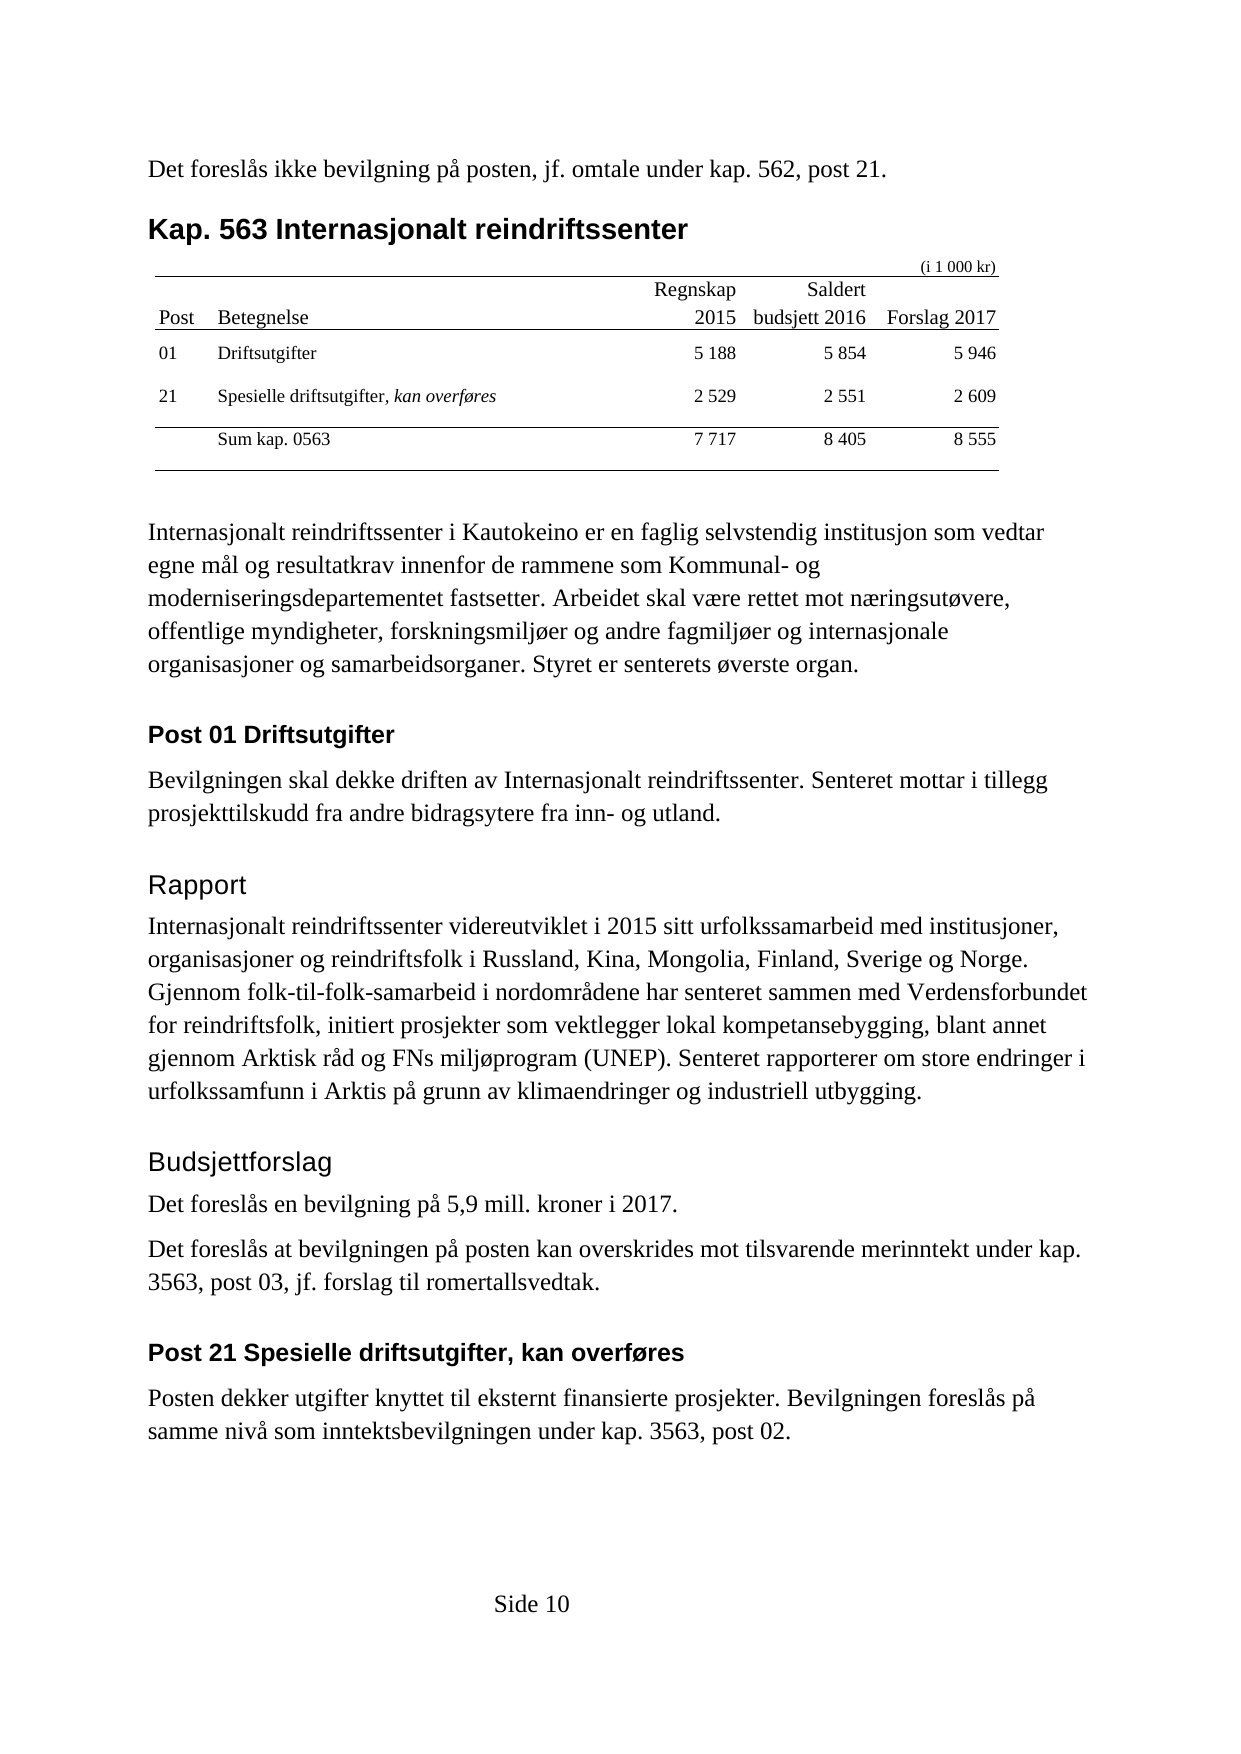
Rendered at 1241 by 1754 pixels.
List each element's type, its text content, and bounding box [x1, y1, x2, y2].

table_cell 8 405 [740, 428, 869, 470]
table_cell Post [155, 277, 214, 329]
table_cell 5 946 [869, 330, 999, 384]
table_cell Regnskap 2015 [610, 277, 739, 329]
table_cell Betegnelse [214, 277, 609, 329]
text Post 21 Spesielle driftsutgifter, kan overføres [148, 1338, 1093, 1366]
table_cell 2 529 [610, 385, 739, 427]
table_header (i 1 000 kr) [869, 257, 999, 276]
table_header [740, 257, 869, 276]
table_header [214, 257, 609, 276]
table_cell Driftsutgifter [214, 330, 609, 384]
table_cell 8 555 [869, 428, 999, 470]
table_cell 2 609 [869, 385, 999, 427]
table_cell 7 717 [610, 428, 739, 470]
table_cell 5 188 [610, 330, 739, 384]
text Posten dekker utgifter knyttet til eksternt finansierte prosjekter. Bevilgningen foreslås på samme nivå som inntektsbevilgningen under kap. 3563, post 02. [148, 1383, 1093, 1445]
table_cell Sum kap. 0563 [214, 428, 609, 470]
table_cell 21 [155, 385, 214, 427]
text Det foreslås en bevilgning på 5,9 mill. kroner i 2017. [148, 1189, 1093, 1217]
table_header KPAL [155, 257, 214, 276]
text Det foreslås ikke bevilgning på posten, jf. omtale under kap. 562, post 21. [148, 154, 1093, 183]
table_cell Spesielle driftsutgifter, kan overføres [214, 385, 609, 427]
text Internasjonalt reindriftssenter i Kautokeino er en faglig selvstendig institusjon som vedtar egne mål og resultatkrav innenfor de rammene som Kommunal- og moderniseringsdepartementet fastsetter. Arbeidet skal være rettet mot næringsutøvere, offentlige myndigheter, forskningsmiljøer og andre fagmiljøer og internasjonale organisasjoner og samarbeidsorganer. Styret er senterets øverste organ. [148, 517, 1093, 678]
text Budsjettforslag [148, 1146, 1093, 1178]
table_cell Forslag 2017 [869, 277, 999, 329]
table_header [610, 257, 739, 276]
text Internasjonalt reindriftssenter videreutviklet i 2015 sitt urfolkssamarbeid med institusjoner, organisasjoner og reindriftsfolk i Russland, Kina, Mongolia, Finland, Sverige og Norge. Gjennom folk-til-folk-samarbeid i nordområdene har senteret sammen med Verdensforbundet for reindriftsfolk, initiert prosjekter som vektlegger lokal kompetansebygging, blant annet gjennom Arktisk råd og FNs miljøprogram (UNEP). Senteret rapporterer om store endringer i urfolkssamfunn i Arktis på grunn av klimaendringer og industriell utbygging. [148, 911, 1093, 1105]
text Post 01 Driftsutgifter [148, 719, 1093, 748]
text Kap. 563 Internasjonalt reindriftssenter [148, 212, 1093, 246]
text Det foreslås at bevilgningen på posten kan overskrides mot tilsvarende merinntekt under kap. 3563, post 03, jf. forslag til romertallsvedtak. [148, 1234, 1093, 1296]
table_cell 2 551 [740, 385, 869, 427]
table_cell 5 854 [740, 330, 869, 384]
text Bevilgningen skal dekke driften av Internasjonalt reindriftssenter. Senteret mottar i tillegg prosjekttilskudd fra andre bidragsytere fra inn- og utland. [148, 765, 1093, 827]
table_cell Saldert budsjett 2016 [740, 277, 869, 329]
table_cell 01 [155, 330, 214, 384]
text Rapport [148, 869, 1093, 900]
table_cell [155, 428, 214, 470]
